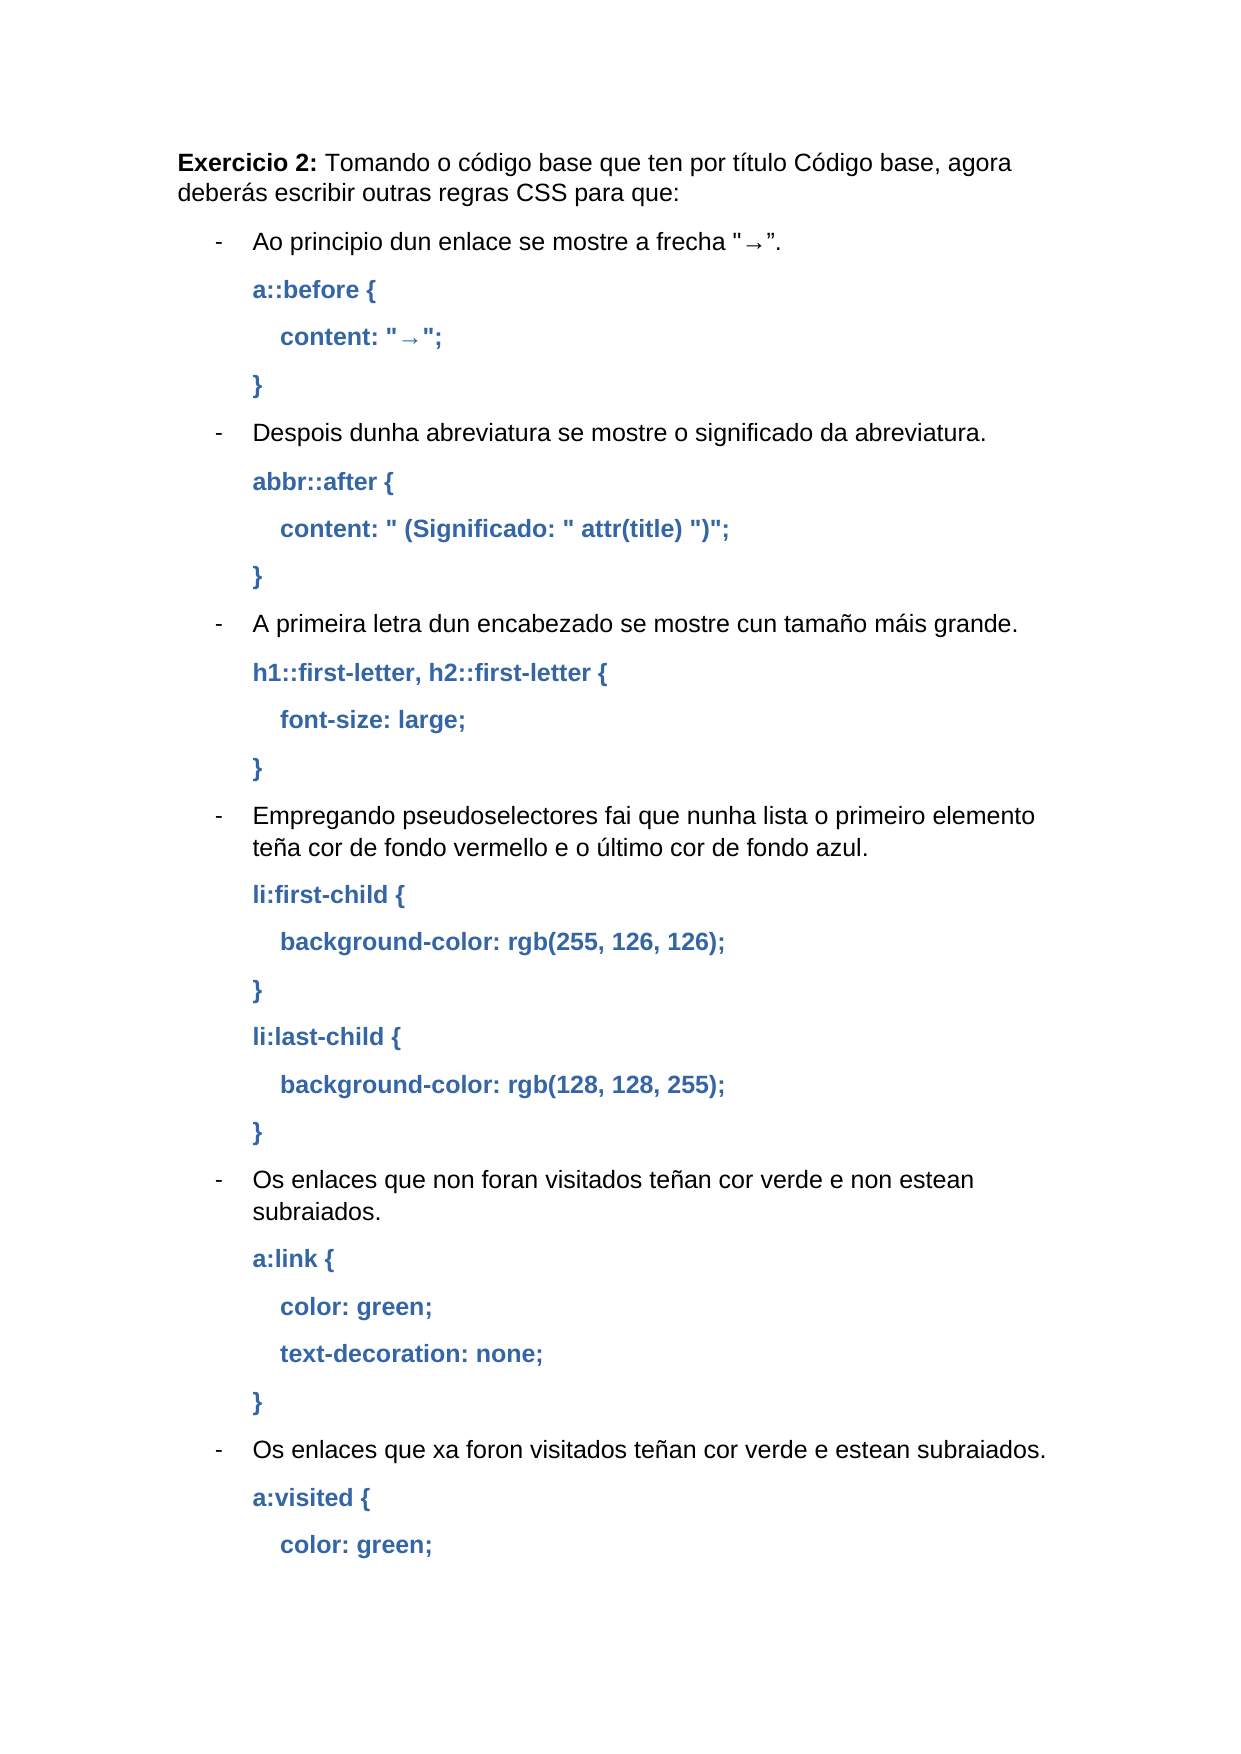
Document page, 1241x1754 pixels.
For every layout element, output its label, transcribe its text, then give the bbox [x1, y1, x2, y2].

list } [252, 370, 1063, 398]
list a:link { [252, 1244, 1063, 1273]
list content: "→"; [252, 322, 1063, 351]
list Ao principio dun enlace se mostre a frecha "→”. [215, 226, 1063, 256]
list abbr::after { [252, 466, 1063, 495]
list } [252, 1117, 1063, 1146]
list Empregando pseudoselectores fai que nunha lista o primeiro elemento teña cor de fondo vermello e o último cor de fondo azul. [215, 800, 1063, 861]
text Exercicio 2: Tomando o código base que ten por título Código base, agora deberás escribir outras regras CSS para que: [177, 148, 1063, 207]
list h1::first-letter, h2::first-letter { [252, 658, 1063, 687]
list Despois dunha abreviatura se mostre o significado da abreviatura. [215, 417, 1063, 448]
list content: " (Significado: " attr(title) ")"; [252, 514, 1063, 543]
list background-color: rgb(255, 126, 126); [252, 927, 1063, 956]
list } [252, 975, 1063, 1003]
list } [252, 1386, 1063, 1415]
list } [252, 753, 1063, 781]
list a::before { [252, 275, 1063, 304]
list Os enlaces que xa foron visitados teñan cor verde e estean subraiados. [215, 1434, 1063, 1464]
list background-color: rgb(128, 128, 255); [252, 1069, 1063, 1098]
list Os enlaces que non foran visitados teñan cor verde e non estean subraiados. [215, 1164, 1063, 1226]
list a:visited { [252, 1483, 1063, 1512]
list li:last-child { [252, 1022, 1063, 1051]
list color: green; [252, 1531, 1063, 1559]
list } [252, 561, 1063, 590]
list font-size: large; [252, 705, 1063, 734]
list color: green; [252, 1292, 1063, 1320]
list A primeira letra dun encabezado se mostre cun tamaño máis grande. [215, 609, 1063, 639]
list li:first-child { [252, 880, 1063, 909]
list text-decoration: none; [252, 1339, 1063, 1368]
